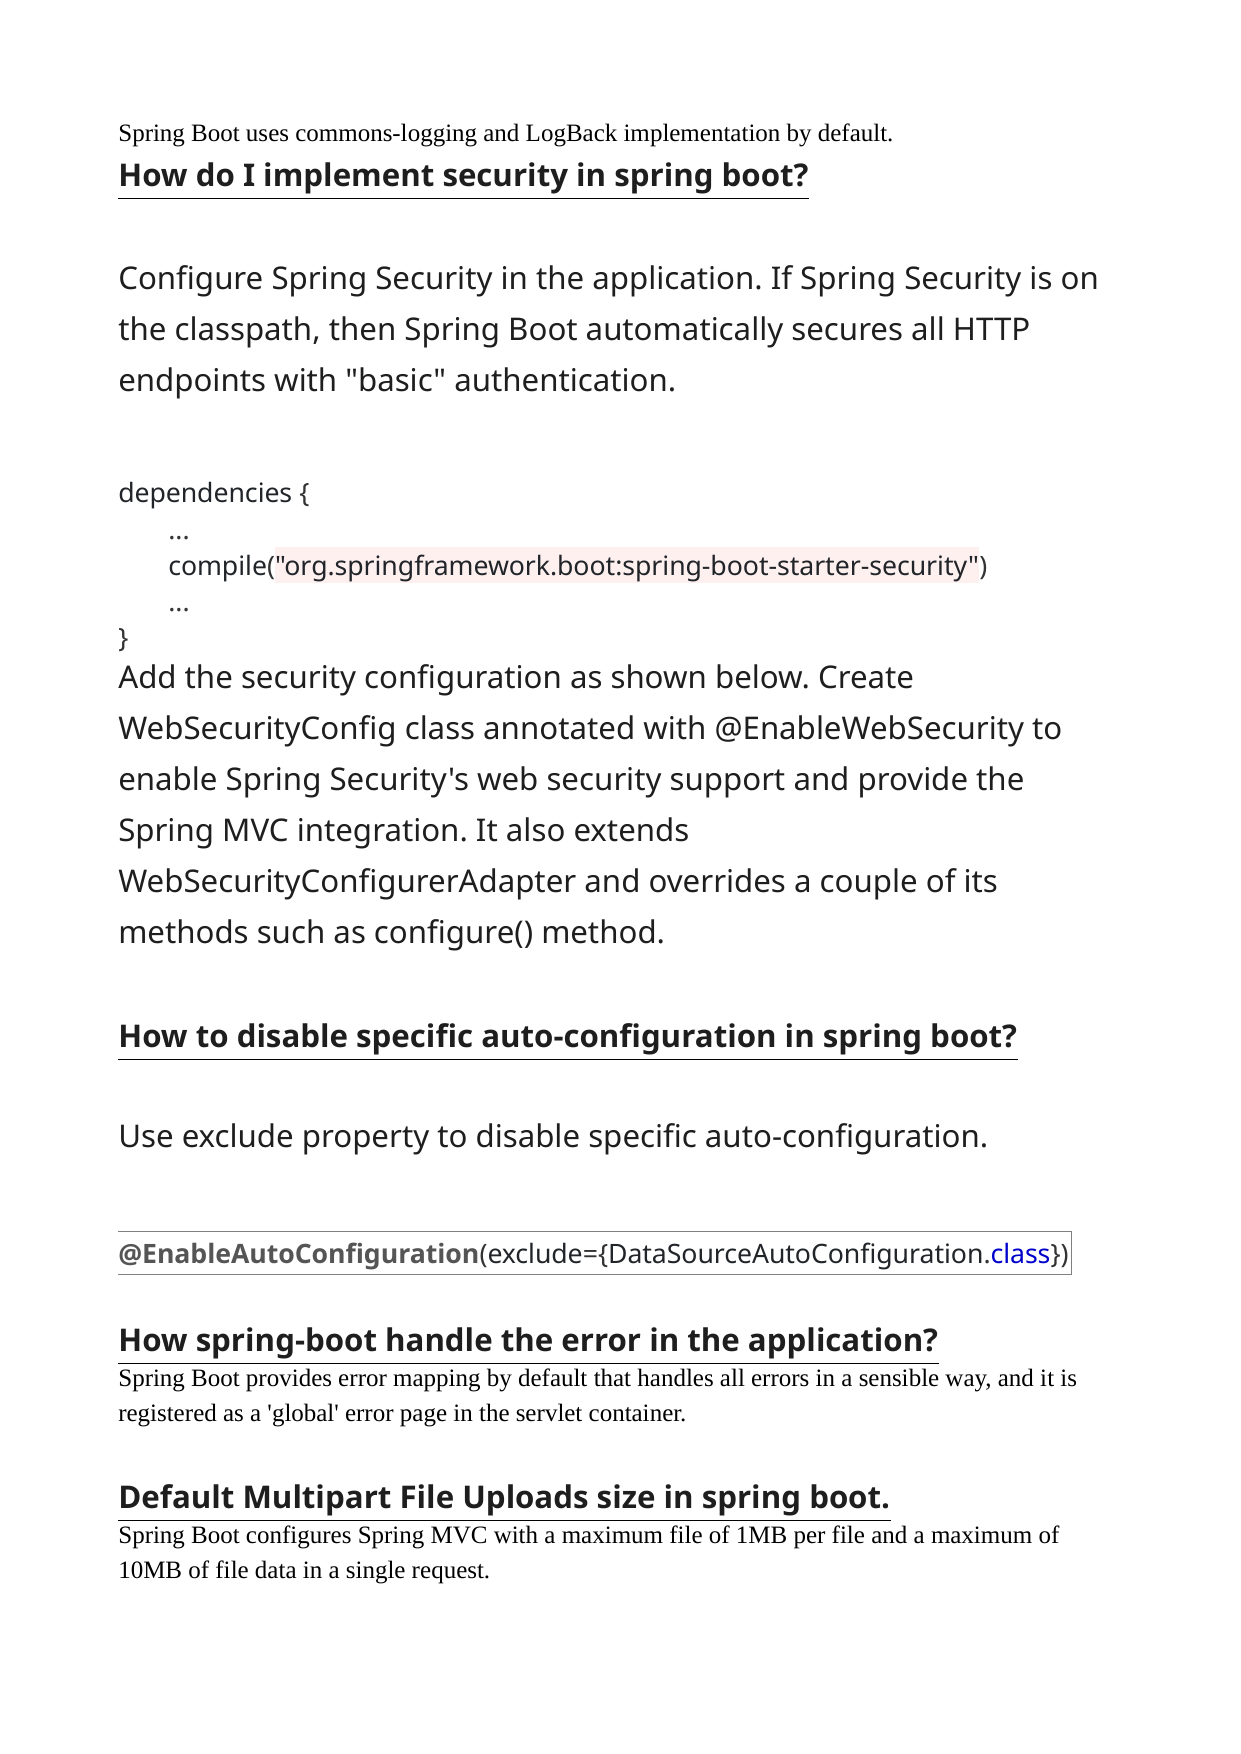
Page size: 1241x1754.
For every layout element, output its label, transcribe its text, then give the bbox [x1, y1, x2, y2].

text Configure Spring Security in the application. If Spring Security is on the classpath, then Spring Boot automatically secures all HTTP endpoints with "basic" authentication. [118, 256, 1122, 400]
text ... [118, 583, 1122, 619]
text compile("org.springframework.boot:spring-boot-starter-security") [118, 547, 1122, 583]
text Spring Boot uses commons-logging and LogBack implementation by default. [118, 118, 1122, 147]
text How to disable specific auto-configuration in spring boot? [118, 976, 1122, 1094]
text ... [118, 511, 1122, 547]
text dependencies { [118, 474, 1122, 511]
text Spring Boot provides error mapping by default that handles all errors in a sensible way, and it is registered as a 'global' error page in the servlet container. [118, 1363, 1122, 1426]
text [1072, 1231, 1122, 1275]
text How do I implement security in spring boot? [118, 153, 1122, 198]
text } [118, 619, 1122, 655]
text Use exclude property to disable specific auto-configuration. [118, 1114, 1122, 1157]
text Add the security configuration as shown below. Create WebSecurityConfig class annotated with @EnableWebSecurity to enable Spring Security's web security support and provide the Spring MVC integration. It also extends WebSecurityConfigurerAdapter and overrides a couple of its methods such as configure() method. [118, 655, 1122, 953]
text @EnableAutoConfiguration(exclude={DataSourceAutoConfiguration.class}) [118, 1232, 1071, 1274]
text Spring Boot configures Spring MVC with a maximum file of 1MB per file and a maximum of 10MB of file data in a single request. [118, 1520, 1122, 1584]
text Default Multipart File Uploads size in spring boot. [118, 1475, 1122, 1520]
text How spring-boot handle the error in the application? [118, 1318, 1122, 1363]
